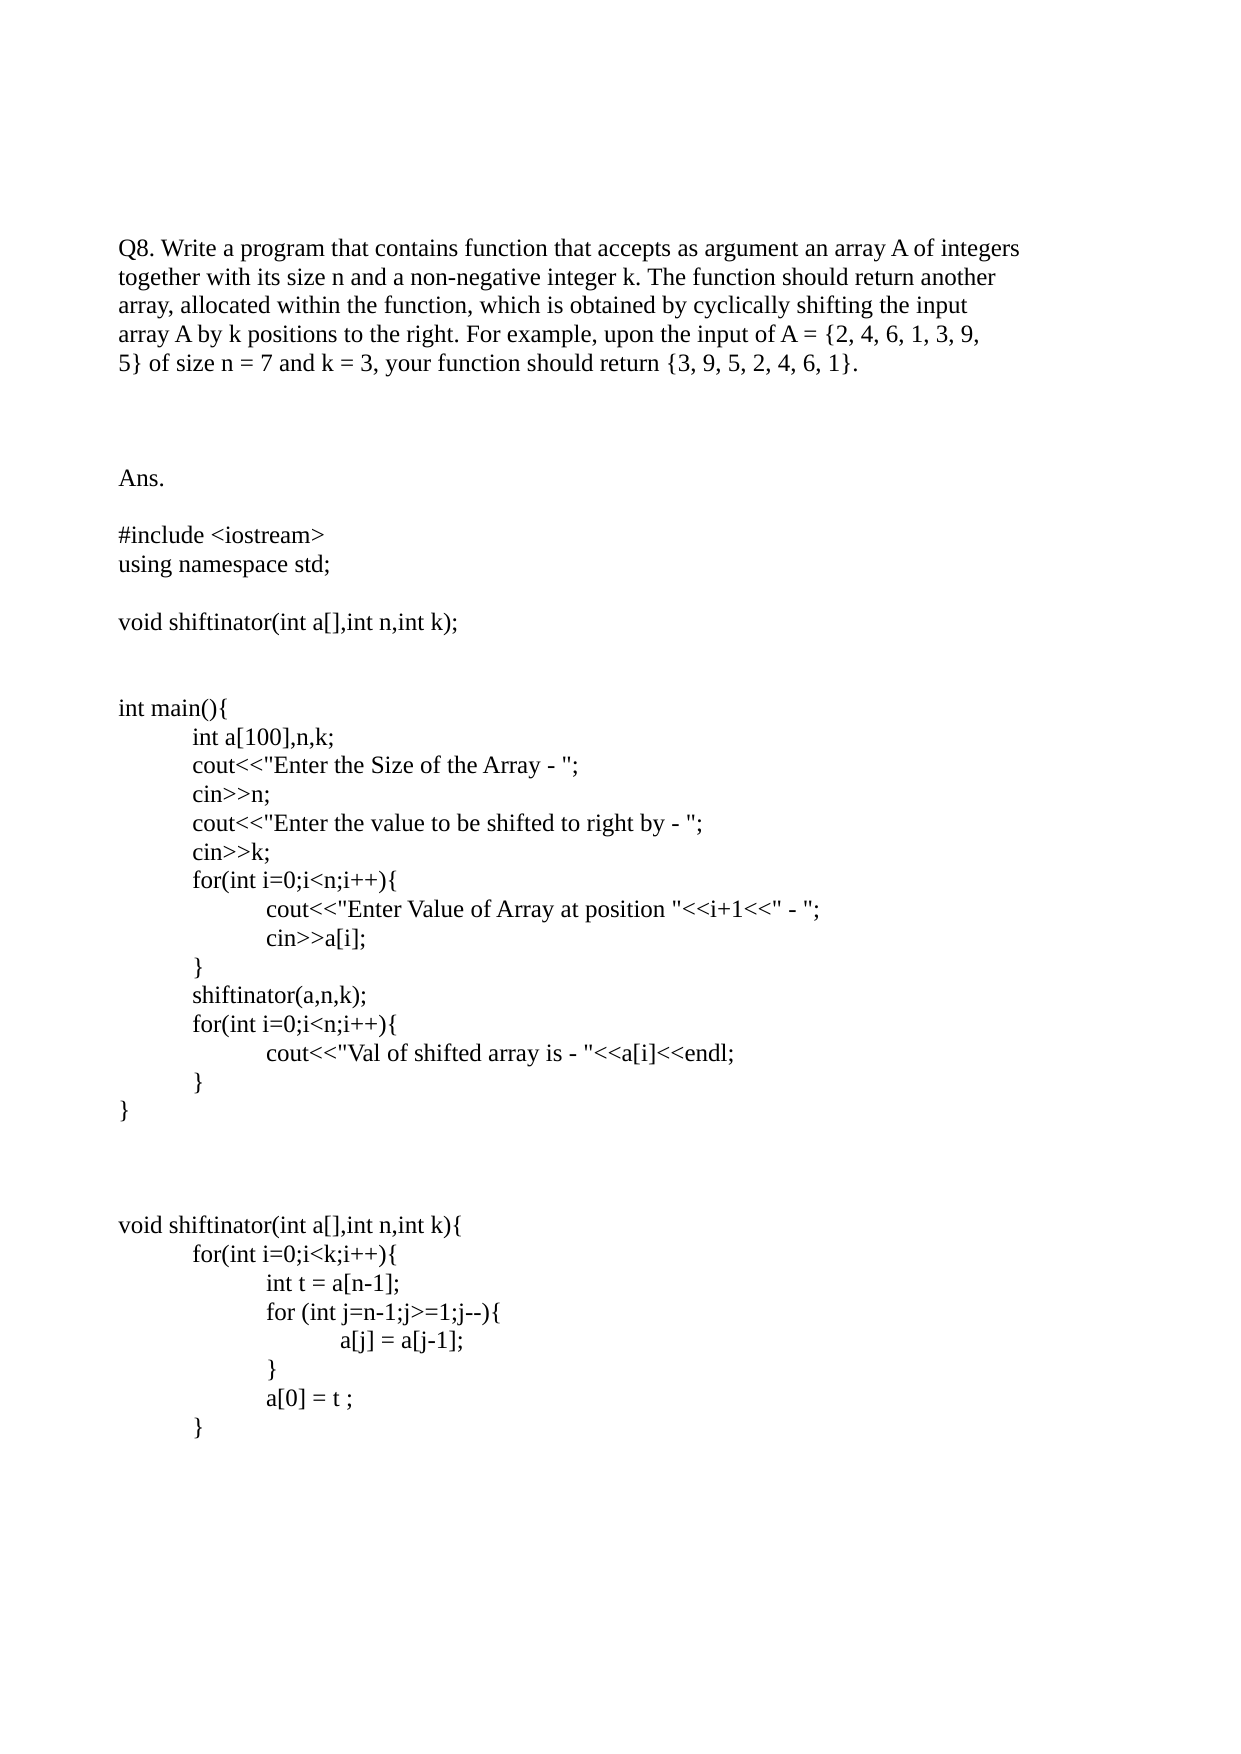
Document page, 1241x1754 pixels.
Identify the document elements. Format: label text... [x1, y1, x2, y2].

text array, allocated within the function, which is obtained by cyclically shifting the input [118, 291, 1122, 319]
text for (int j=n-1;j>=1;j--){ [118, 1297, 1122, 1326]
text } [118, 1412, 1122, 1441]
text } [118, 1354, 1122, 1383]
text int a[100],n,k; [118, 722, 1122, 751]
text void shiftinator(int a[],int n,int k){ [118, 1211, 1122, 1239]
text 5} of size n = 7 and k = 3, your function should return {3, 9, 5, 2, 4, 6, 1}. [118, 348, 1122, 377]
text } [118, 1067, 1122, 1096]
text for(int i=0;i<k;i++){ [118, 1239, 1122, 1268]
text int t = a[n-1]; [118, 1268, 1122, 1297]
text array A by k positions to the right. For example, upon the input of A = {2, 4, 6, 1, 3, 9, [118, 319, 1122, 348]
text #include <iostream> [118, 521, 1122, 549]
text shiftinator(a,n,k); [118, 981, 1122, 1009]
text int main(){ [118, 693, 1122, 722]
text } [118, 1096, 1122, 1124]
text for(int i=0;i<n;i++){ [118, 866, 1122, 894]
text using namespace std; [118, 549, 1122, 578]
text } [118, 952, 1122, 981]
text cout<<"Enter the value to be shifted to right by - "; [118, 808, 1122, 837]
text a[0] = t ; [118, 1383, 1122, 1412]
text Ans. [118, 463, 1122, 492]
text cin>>n; [118, 779, 1122, 808]
text for(int i=0;i<n;i++){ [118, 1009, 1122, 1038]
text cout<<"Enter Value of Array at position "<<i+1<<" - "; [118, 894, 1122, 923]
text cout<<"Enter the Size of the Array - "; [118, 751, 1122, 779]
text Q8. Write a program that contains function that accepts as argument an array A of integers [118, 233, 1122, 262]
text a[j] = a[j-1]; [118, 1326, 1122, 1354]
text cin>>a[i]; [118, 923, 1122, 952]
text cin>>k; [118, 837, 1122, 866]
text together with its size n and a non-negative integer k. The function should return another [118, 262, 1122, 291]
text cout<<"Val of shifted array is - "<<a[i]<<endl; [118, 1038, 1122, 1067]
text void shiftinator(int a[],int n,int k); [118, 607, 1122, 636]
